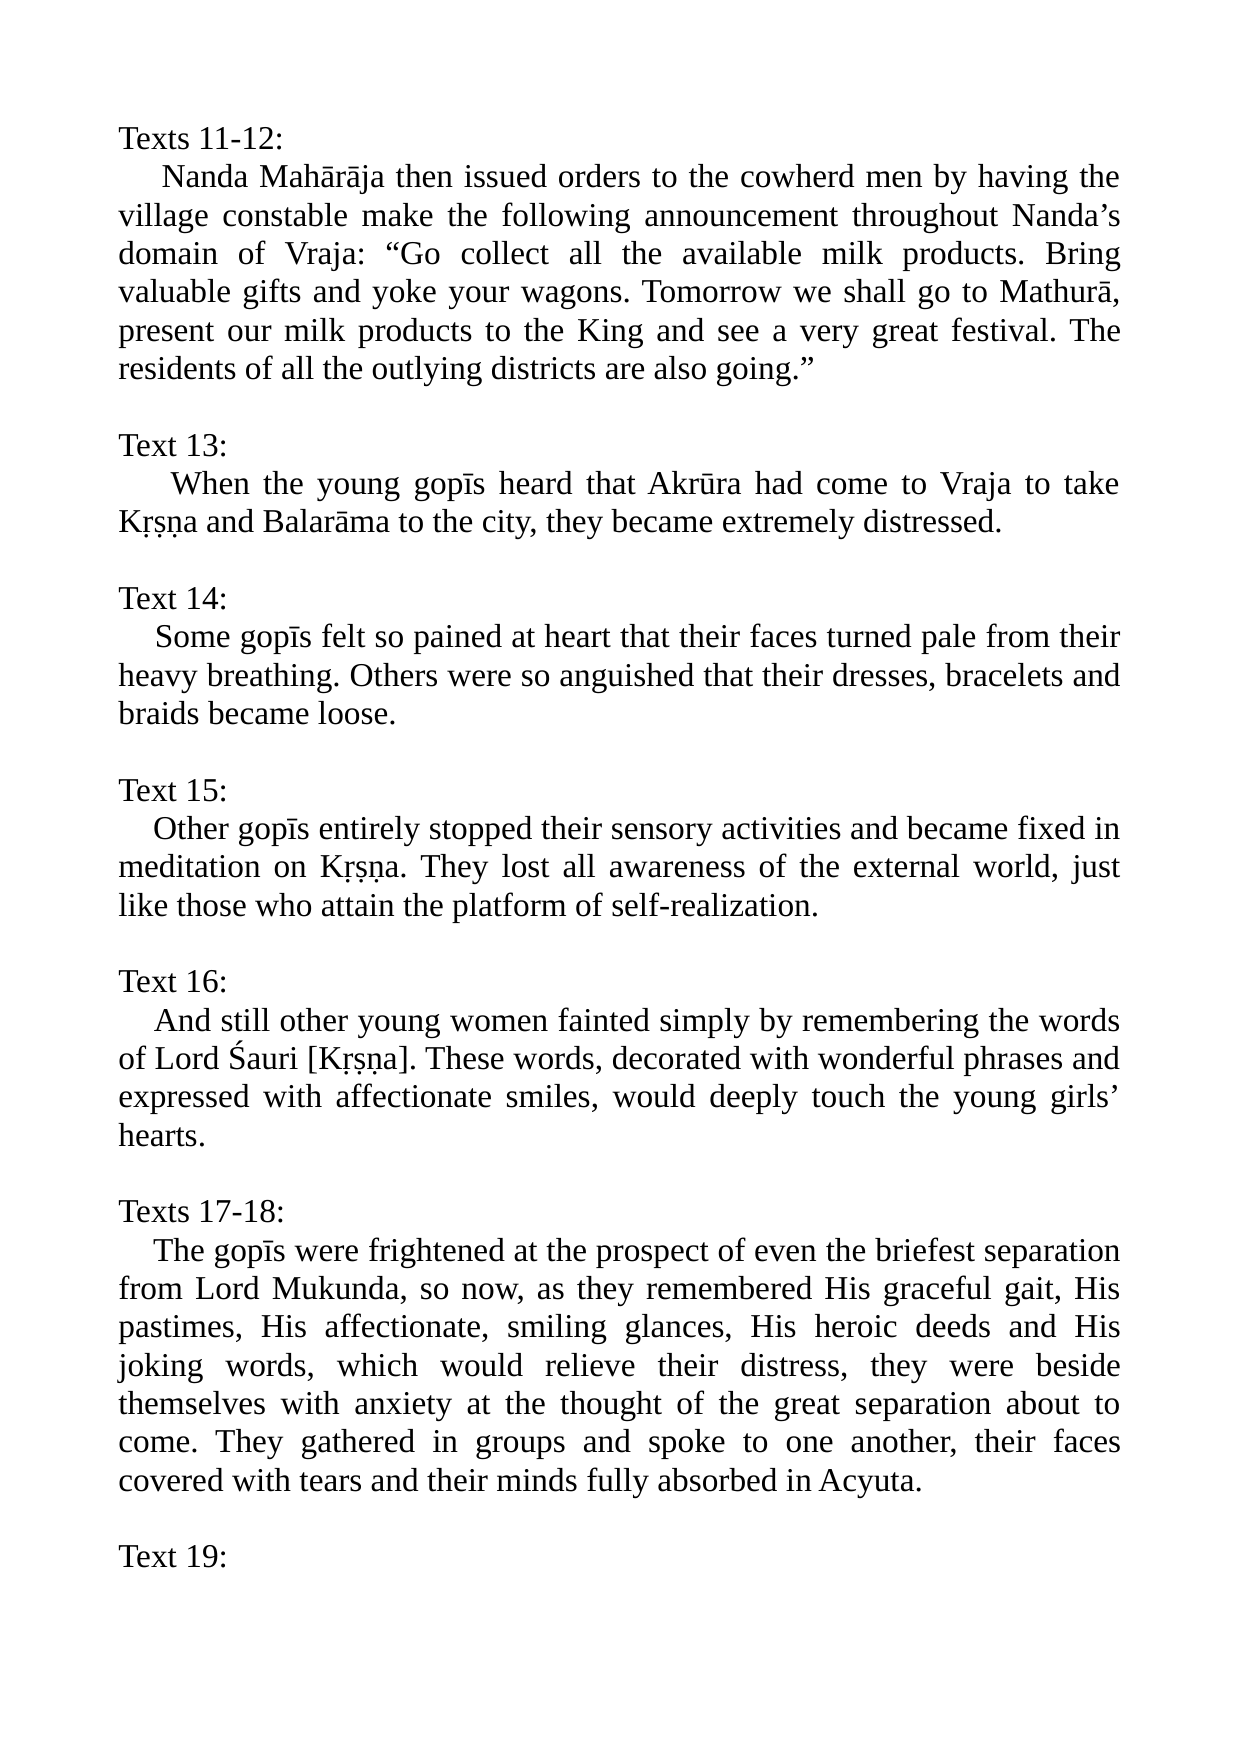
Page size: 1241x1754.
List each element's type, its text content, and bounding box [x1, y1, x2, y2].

text The gopīs were frightened at the prospect of even the briefest separation from Lord Mukunda, so now, as they remembered His graceful gait, His pastimes, His affectionate, smiling glances, His heroic deeds and His joking words, which would relieve their distress, they were beside themselves with anxiety at the thought of the great separation about to come. They gathered in groups and spoke to one another, their faces covered with tears and their minds fully absorbed in Acyuta. [118, 1230, 1122, 1498]
text When the young gopīs heard that Akrūra had come to Vraja to take Kṛṣṇa and Balarāma to the city, they became extremely distressed. [118, 463, 1122, 540]
text Text 16: [118, 961, 1122, 1000]
text Texts 11-12: [118, 118, 1122, 156]
text Some gopīs felt so pained at heart that their faces turned pale from their heavy breathing. Others were so anguished that their dresses, bracelets and braids became loose. [118, 616, 1122, 731]
text Texts 17-18: [118, 1191, 1122, 1230]
text Text 19: [118, 1536, 1122, 1575]
text Text 15: [118, 770, 1122, 808]
text Nanda Mahārāja then issued orders to the cowherd men by having the village constable make the following announcement throughout Nanda’s domain of Vraja: “Go collect all the available milk products. Bring valuable gifts and yoke your wagons. Tomorrow we shall go to Mathurā, present our milk products to the King and see a very great festival. The residents of all the outlying districts are also going.” [118, 156, 1122, 386]
text Text 13: [118, 425, 1122, 463]
text Other gopīs entirely stopped their sensory activities and became fixed in meditation on Kṛṣṇa. They lost all awareness of the external world, just like those who attain the platform of self-realization. [118, 808, 1122, 923]
text Text 14: [118, 578, 1122, 616]
text And still other young women fainted simply by remembering the words of Lord Śauri [Kṛṣṇa]. These words, decorated with wonderful phrases and expressed with affectionate smiles, would deeply touch the young girls’ hearts. [118, 1000, 1122, 1153]
